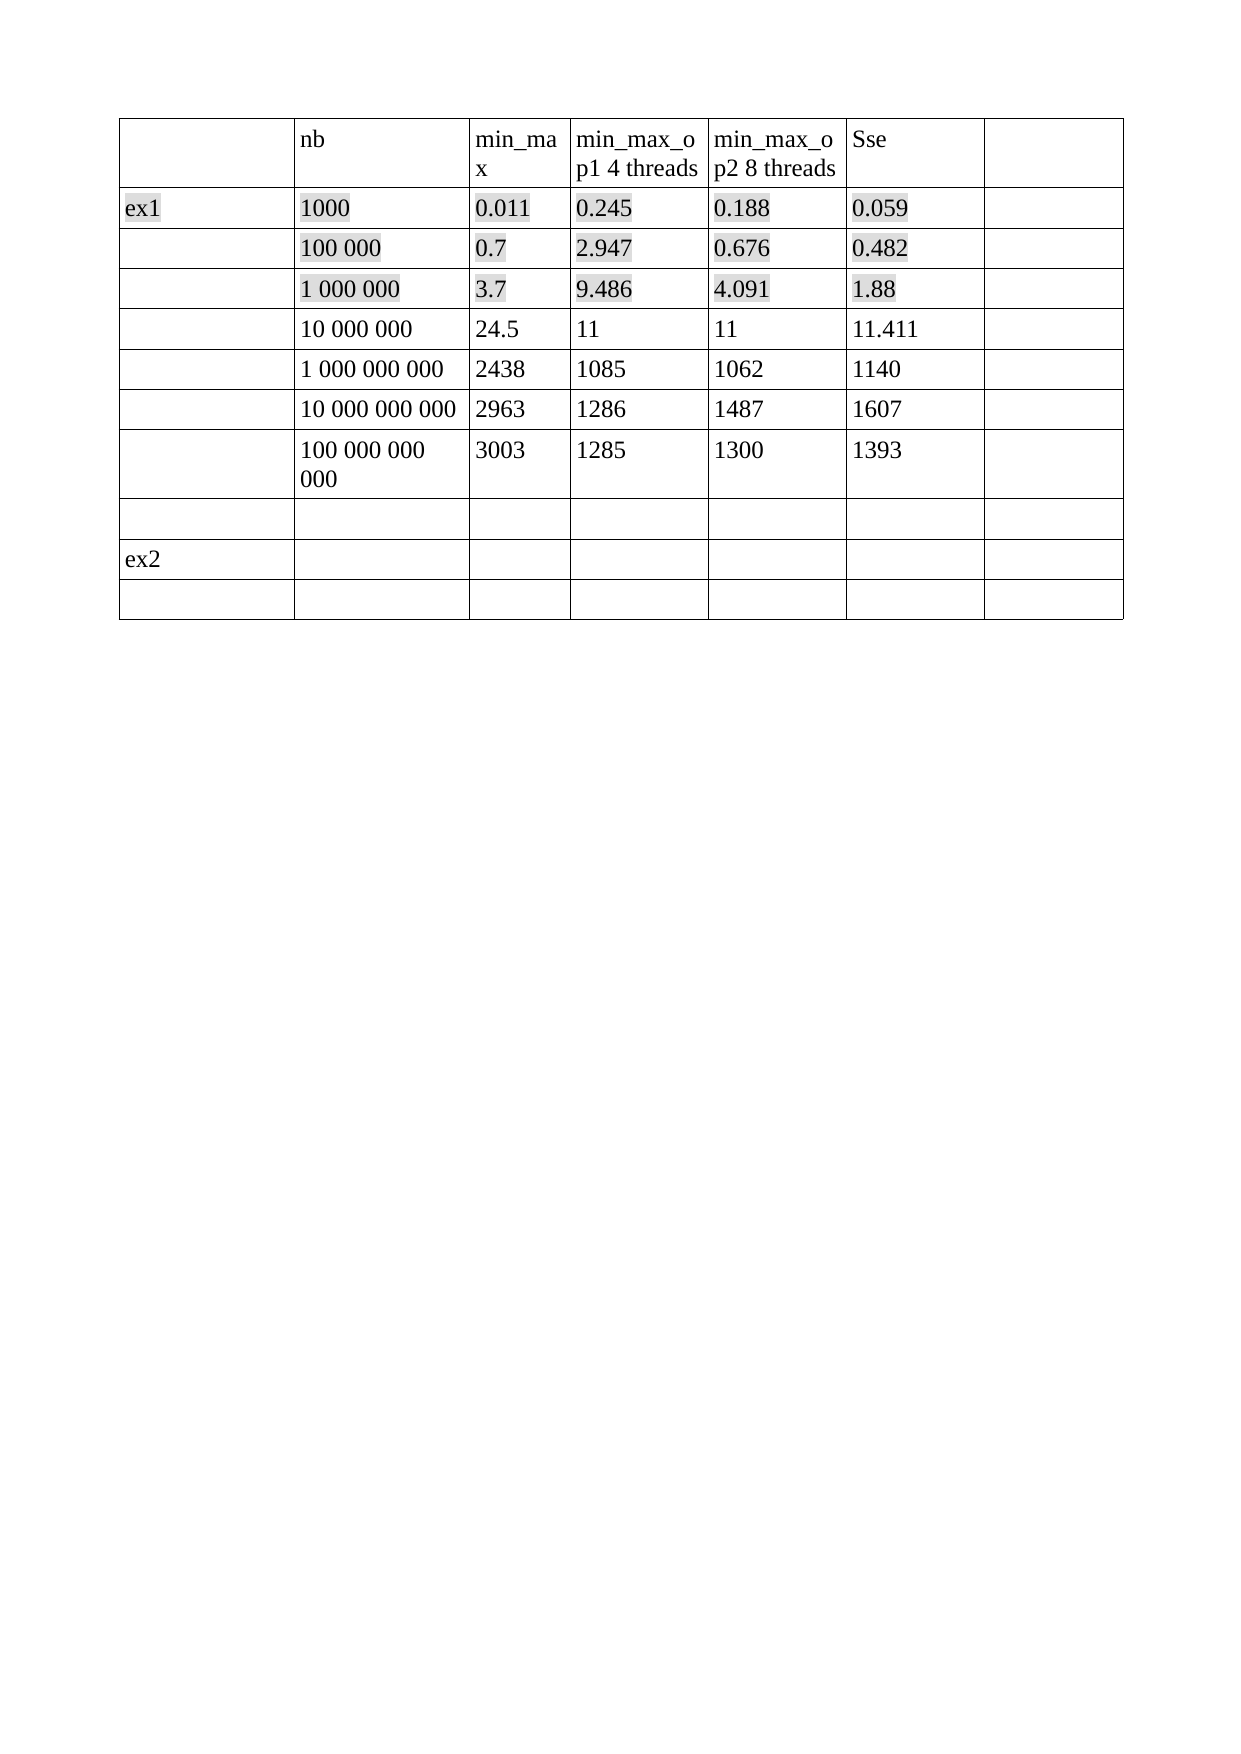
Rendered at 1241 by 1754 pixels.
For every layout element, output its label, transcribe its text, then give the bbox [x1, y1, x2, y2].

table_cell 0.676 [709, 229, 846, 268]
table_cell 2438 [470, 350, 570, 389]
table_header min_max_op1 4 threads [571, 119, 708, 187]
table_cell [120, 499, 294, 538]
table_cell 1 000 000 000 [295, 350, 469, 389]
table_cell [120, 309, 294, 348]
table_cell [120, 229, 294, 268]
table_cell 10 000 000 000 [295, 390, 469, 429]
table_cell 0.188 [709, 188, 846, 227]
table_cell [120, 269, 294, 308]
table_cell [470, 540, 570, 579]
table_cell [470, 499, 570, 538]
table_cell 100 000 000 000 [295, 430, 469, 498]
table_cell 1285 [571, 430, 708, 498]
table_cell [985, 309, 1123, 348]
table_cell 3.7 [470, 269, 570, 308]
table_cell [571, 540, 708, 579]
table_cell 1487 [709, 390, 846, 429]
table_cell [985, 540, 1123, 579]
table_cell 10 000 000 [295, 309, 469, 348]
table_cell [985, 188, 1123, 227]
table_cell [120, 350, 294, 389]
table_cell 0.011 [470, 188, 570, 227]
table_cell [985, 269, 1123, 308]
table_cell [295, 540, 469, 579]
table_cell 1 000 000 [295, 269, 469, 308]
table_cell 1062 [709, 350, 846, 389]
table_cell [470, 580, 570, 619]
table_cell 0.7 [470, 229, 570, 268]
table_cell 1000 [295, 188, 469, 227]
table_cell [985, 390, 1123, 429]
table_header [120, 119, 294, 187]
table_cell 100 000 [295, 229, 469, 268]
table_cell 2.947 [571, 229, 708, 268]
table_cell [295, 580, 469, 619]
table_cell [847, 499, 984, 538]
table_cell 1286 [571, 390, 708, 429]
table_cell [709, 580, 846, 619]
table_cell 1393 [847, 430, 984, 498]
table_cell 2963 [470, 390, 570, 429]
table_cell ex1 [120, 188, 294, 227]
table_cell [847, 540, 984, 579]
table_cell [120, 430, 294, 498]
table_cell 24.5 [470, 309, 570, 348]
table_cell [120, 580, 294, 619]
table_cell [985, 229, 1123, 268]
table_cell [847, 580, 984, 619]
table_cell 11 [571, 309, 708, 348]
table_cell 1140 [847, 350, 984, 389]
table_cell 3003 [470, 430, 570, 498]
table_cell [709, 499, 846, 538]
table_cell 0.482 [847, 229, 984, 268]
table_cell 9.486 [571, 269, 708, 308]
table_cell [985, 430, 1123, 498]
table_header Sse [847, 119, 984, 187]
table_cell [709, 540, 846, 579]
table_cell 1.88 [847, 269, 984, 308]
table_header nb [295, 119, 469, 187]
table_cell 1607 [847, 390, 984, 429]
table_cell 1085 [571, 350, 708, 389]
table_cell [985, 350, 1123, 389]
table_header min_max_op2 8 threads [709, 119, 846, 187]
table_cell [985, 580, 1123, 619]
table_cell [295, 499, 469, 538]
table_cell [985, 499, 1123, 538]
table_cell [571, 580, 708, 619]
table_cell [571, 499, 708, 538]
table_cell 0.245 [571, 188, 708, 227]
table_cell 4.091 [709, 269, 846, 308]
table_cell 11 [709, 309, 846, 348]
table_cell ex2 [120, 540, 294, 579]
table_header min_max [470, 119, 570, 187]
table_cell 11.411 [847, 309, 984, 348]
table_header [985, 119, 1123, 187]
table_cell [120, 390, 294, 429]
table_cell 1300 [709, 430, 846, 498]
table_cell 0.059 [847, 188, 984, 227]
